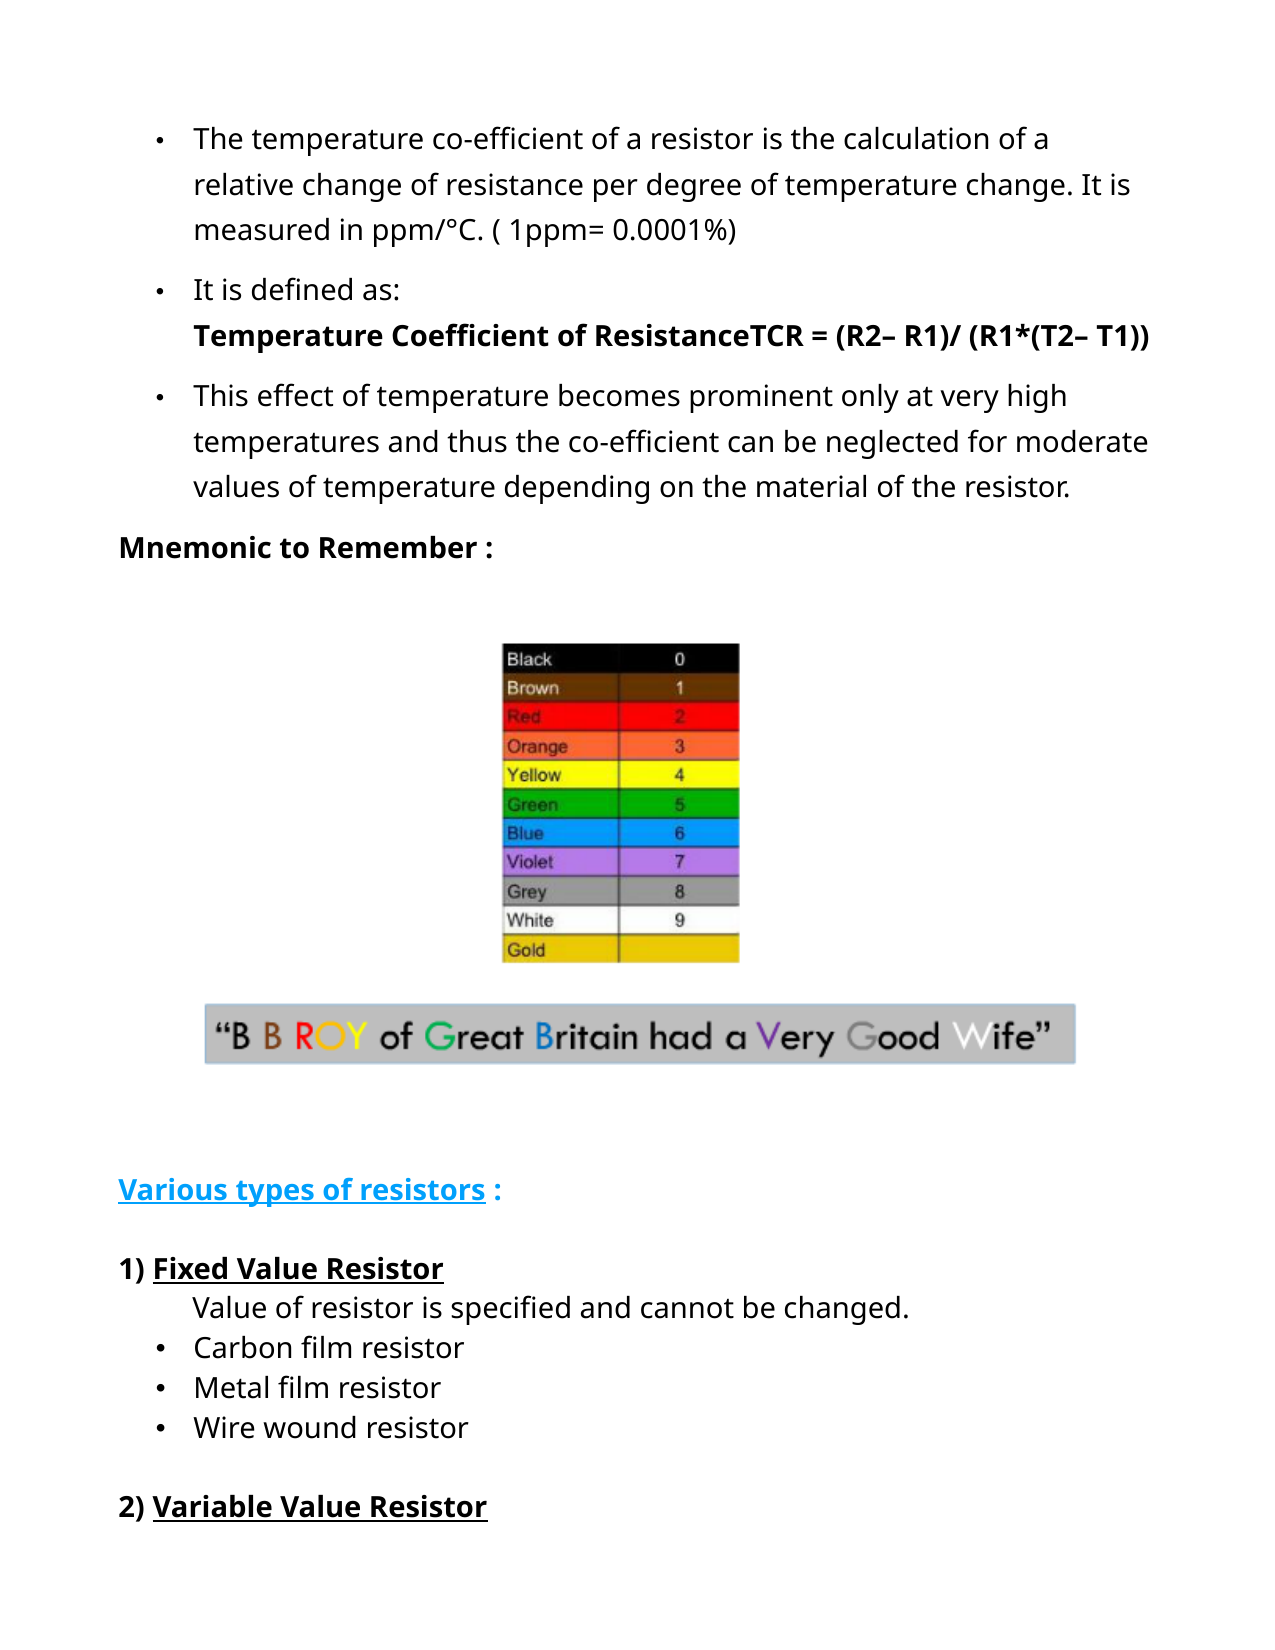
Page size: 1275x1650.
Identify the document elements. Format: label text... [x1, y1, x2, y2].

list It is defined as: Temperature Coefficient of ResistanceTCR = (R2– R1)/ (R1*(T2– T1)) [156, 269, 1157, 355]
list This effect of temperature becomes prominent only at very high temperatures and thus the co-efficient can be neglected for moderate values of temperature depending on the material of the resistor. [156, 375, 1157, 506]
list The temperature co-efficient of a resistor is the calculation of a relative change of resistance per degree of temperature change. It is measured in ppm/°C. ( 1ppm= 0.0001%) [156, 118, 1157, 249]
list Carbon film resistor [156, 1327, 1157, 1367]
text 1) Fixed Value Resistor [118, 1248, 1157, 1288]
text Various types of resistors : [118, 1169, 1157, 1208]
text 2) Variable Value Resistor [118, 1486, 1157, 1526]
list Metal film resistor [156, 1367, 1157, 1407]
picture [191, 636, 1084, 1090]
text Mnemonic to Remember : [118, 527, 1157, 567]
text Value of resistor is specified and cannot be changed. [118, 1288, 1157, 1327]
list Wire wound resistor [156, 1407, 1157, 1447]
